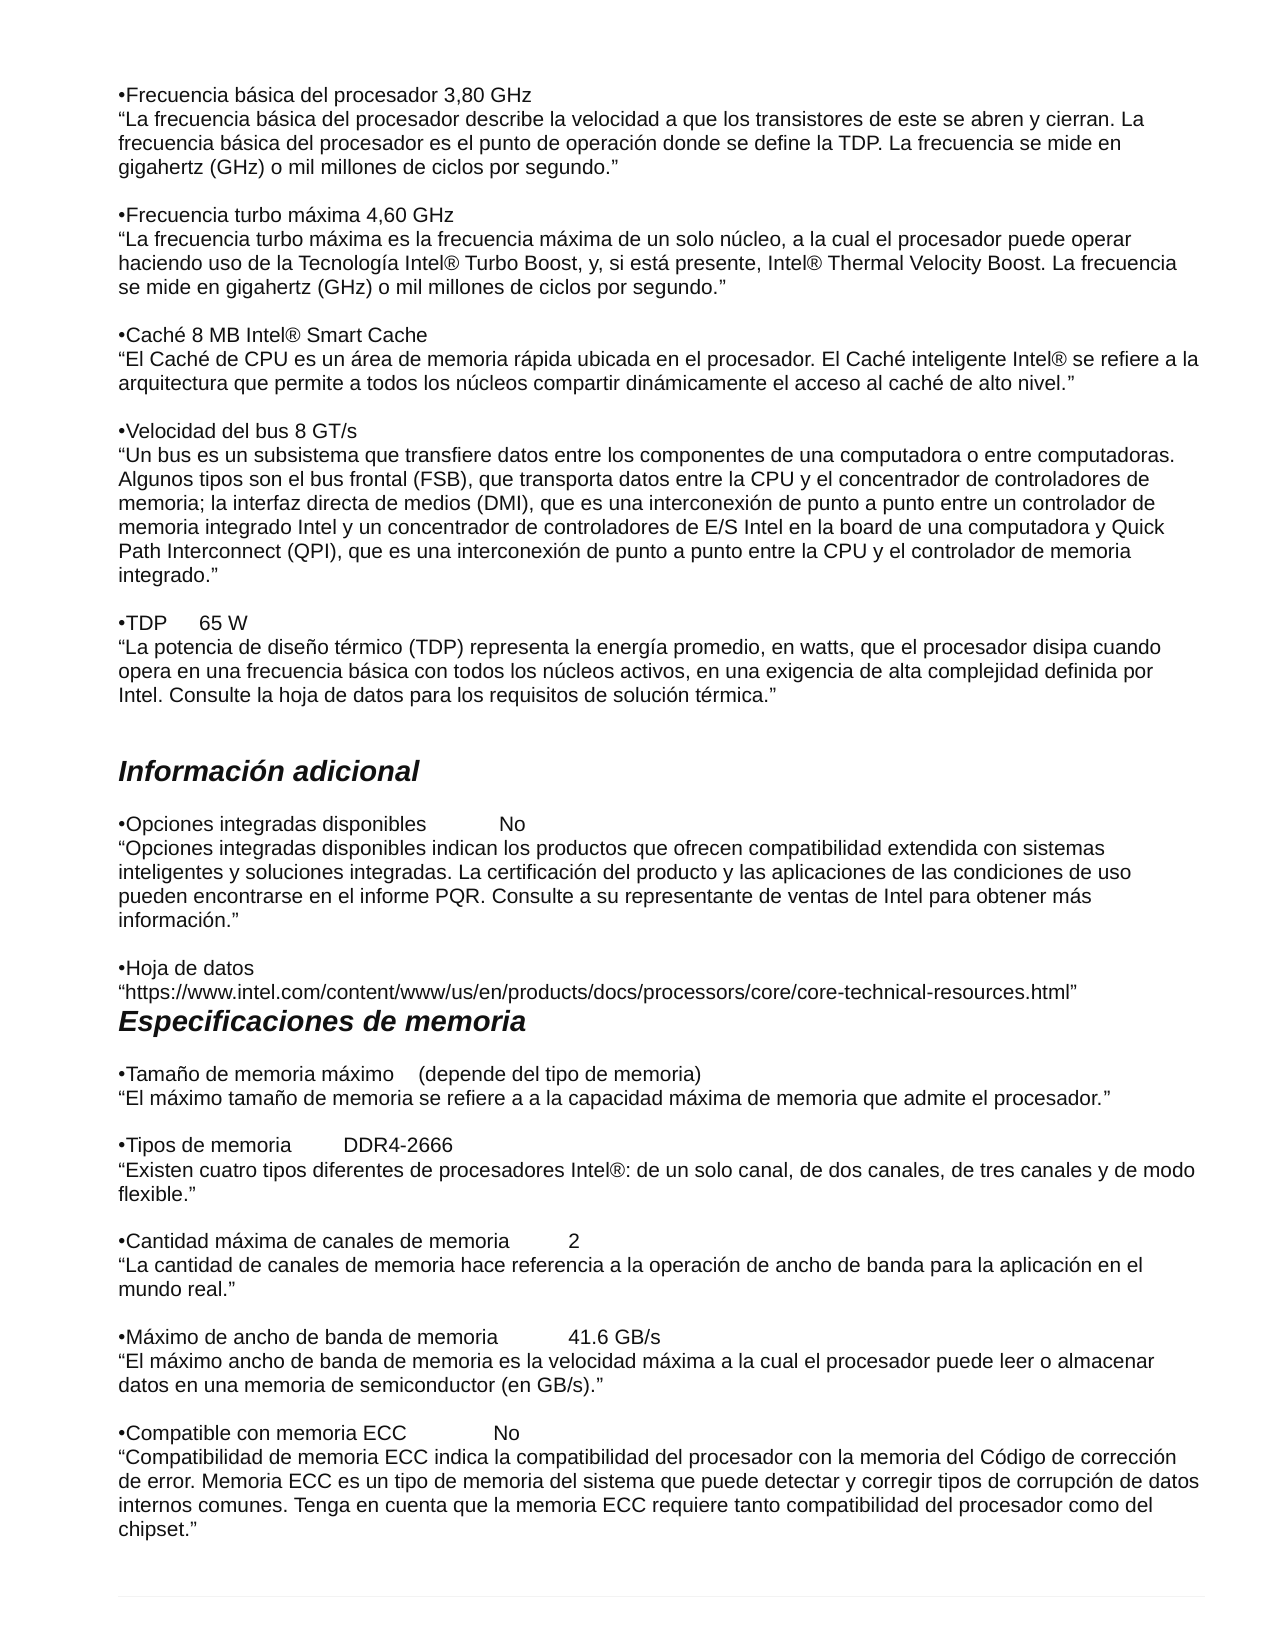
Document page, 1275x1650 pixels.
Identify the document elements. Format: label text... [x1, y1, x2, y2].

list Hoja de datos [118, 956, 1205, 980]
list Caché 8 MB Intel® Smart Cache [118, 323, 1205, 347]
list Velocidad del bus 8 GT/s [118, 419, 1205, 443]
list TDP 65 W [118, 611, 1205, 635]
text “Un bus es un subsistema que transfiere datos entre los componentes de una computadora o entre computadoras. Algunos tipos son el bus frontal (FSB), que transporta datos entre la CPU y el concentrador de controladores de memoria; la interfaz directa de medios (DMI), que es una interconexión de punto a punto entre un controlador de memoria integrado Intel y un concentrador de controladores de E/S Intel en la board de una computadora y Quick Path Interconnect (QPI), que es una interconexión de punto a punto entre la CPU y el controlador de memoria integrado.” [118, 443, 1205, 587]
text “La potencia de diseño térmico (TDP) representa la energía promedio, en watts, que el procesador disipa cuando opera en una frecuencia básica con todos los núcleos activos, en una exigencia de alta complejidad definida por Intel. Consulte la hoja de datos para los requisitos de solución térmica.” [118, 635, 1205, 707]
list Tamaño de memoria máximo (depende del tipo de memoria) [118, 1061, 1205, 1085]
text “La cantidad de canales de memoria hace referencia a la operación de ancho de banda para la aplicación en el mundo real.” [118, 1253, 1205, 1301]
text “El máximo ancho de banda de memoria es la velocidad máxima a la cual el procesador puede leer o almacenar datos en una memoria de semiconductor (en GB/s).” [118, 1349, 1205, 1397]
text “Compatibilidad de memoria ECC indica la compatibilidad del procesador con la memoria del Código de corrección de error. Memoria ECC es un tipo de memoria del sistema que puede detectar y corregir tipos de corrupción de datos internos comunes. Tenga en cuenta que la memoria ECC requiere tanto compatibilidad del procesador como del chipset.” [118, 1445, 1205, 1541]
list Máximo de ancho de banda de memoria 41.6 GB/s [118, 1325, 1205, 1349]
list Opciones integradas disponibles No [118, 812, 1205, 836]
list “La frecuencia turbo máxima es la frecuencia máxima de un solo núcleo, a la cual el procesador puede operar haciendo uso de la Tecnología Intel® Turbo Boost, y, si está presente, Intel® Thermal Velocity Boost. La frecuencia se mide en gigahertz (GHz) o mil millones de ciclos por segundo.” [118, 227, 1205, 299]
list Tipos de memoria DDR4-2666 [118, 1133, 1205, 1157]
subtitle Especificaciones de memoria [118, 1004, 1205, 1037]
list Frecuencia turbo máxima 4,60 GHz [118, 203, 1205, 227]
list Compatible con memoria ECC No [118, 1421, 1205, 1445]
subtitle Información adicional [118, 754, 1205, 788]
text “El máximo tamaño de memoria se refiere a a la capacidad máxima de memoria que admite el procesador.” [118, 1085, 1205, 1109]
text “https://www.intel.com/content/www/us/en/products/docs/processors/core/core-technical-resources.html” [118, 980, 1205, 1004]
list Cantidad máxima de canales de memoria 2 [118, 1229, 1205, 1253]
text “Existen cuatro tipos diferentes de procesadores Intel®: de un solo canal, de dos canales, de tres canales y de modo flexible.” [118, 1157, 1205, 1205]
text “Opciones integradas disponibles indican los productos que ofrecen compatibilidad extendida con sistemas inteligentes y soluciones integradas. La certificación del producto y las aplicaciones de las condiciones de uso pueden encontrarse en el informe PQR. Consulte a su representante de ventas de Intel para obtener más información.” [118, 836, 1205, 932]
list Frecuencia básica del procesador 3,80 GHz [118, 83, 1205, 107]
text “El Caché de CPU es un área de memoria rápida ubicada en el procesador. El Caché inteligente Intel® se refiere a la arquitectura que permite a todos los núcleos compartir dinámicamente el acceso al caché de alto nivel.” [118, 347, 1205, 395]
text “La frecuencia básica del procesador describe la velocidad a que los transistores de este se abren y cierran. La frecuencia básica del procesador es el punto de operación donde se define la TDP. La frecuencia se mide en gigahertz (GHz) o mil millones de ciclos por segundo.” [118, 107, 1205, 179]
